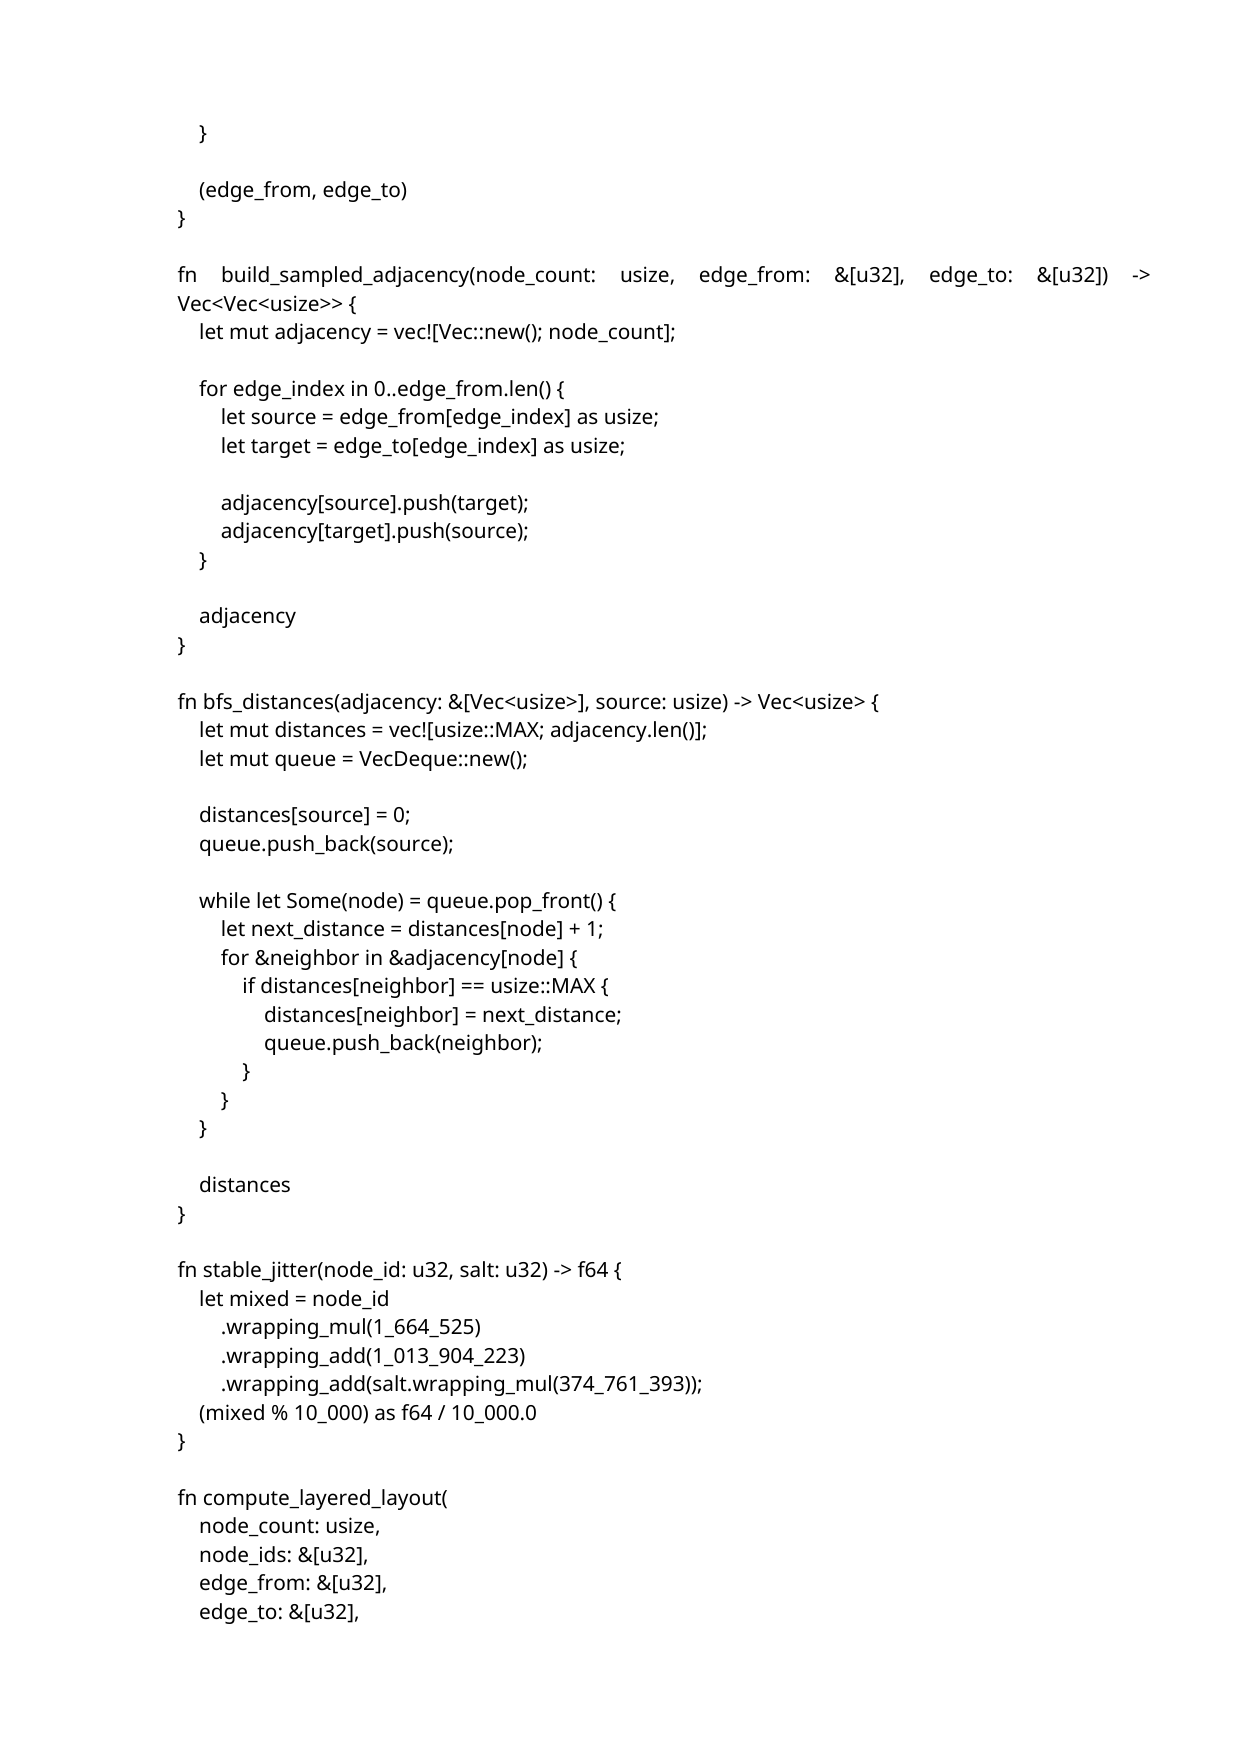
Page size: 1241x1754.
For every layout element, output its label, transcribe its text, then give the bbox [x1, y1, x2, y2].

text let mixed = node_id [177, 1284, 1152, 1312]
text } [177, 630, 1152, 658]
text fn compute_layered_layout( [177, 1483, 1152, 1512]
text if distances[neighbor] == usize::MAX { [177, 971, 1152, 1000]
text let target = edge_to[edge_index] as usize; [177, 431, 1152, 459]
text queue.push_back(source); [177, 829, 1152, 857]
text } [177, 1057, 1152, 1085]
text distances [177, 1170, 1152, 1199]
text for &neighbor in &adjacency[node] { [177, 943, 1152, 971]
text } [177, 118, 1152, 147]
text } [177, 1426, 1152, 1455]
text } [177, 1085, 1152, 1113]
text adjacency[target].push(source); [177, 516, 1152, 545]
text while let Some(node) = queue.pop_front() { [177, 886, 1152, 914]
text let mut adjacency = vec![Vec::new(); node_count]; [177, 317, 1152, 346]
text let mut distances = vec![usize::MAX; adjacency.len()]; [177, 715, 1152, 744]
text } [177, 203, 1152, 232]
text .wrapping_add(salt.wrapping_mul(374_761_393)); [177, 1369, 1152, 1398]
text .wrapping_mul(1_664_525) [177, 1312, 1152, 1341]
text for edge_index in 0..edge_from.len() { [177, 374, 1152, 402]
text fn build_sampled_adjacency(node_count: usize, edge_from: &[u32], edge_to: &[u32]) -> Vec<Vec<usize>> { [177, 260, 1152, 317]
text distances[source] = 0; [177, 801, 1152, 829]
text distances[neighbor] = next_distance; [177, 1000, 1152, 1028]
text adjacency[source].push(target); [177, 488, 1152, 516]
text queue.push_back(neighbor); [177, 1028, 1152, 1057]
text fn stable_jitter(node_id: u32, salt: u32) -> f64 { [177, 1256, 1152, 1284]
text .wrapping_add(1_013_904_223) [177, 1341, 1152, 1369]
text adjacency [177, 602, 1152, 630]
text let next_distance = distances[node] + 1; [177, 914, 1152, 943]
text fn bfs_distances(adjacency: &[Vec<usize>], source: usize) -> Vec<usize> { [177, 687, 1152, 715]
text (edge_from, edge_to) [177, 175, 1152, 203]
text let source = edge_from[edge_index] as usize; [177, 402, 1152, 431]
text edge_from: &[u32], [177, 1568, 1152, 1597]
text edge_to: &[u32], [177, 1597, 1152, 1625]
text } [177, 1199, 1152, 1227]
text node_ids: &[u32], [177, 1540, 1152, 1568]
text (mixed % 10_000) as f64 / 10_000.0 [177, 1398, 1152, 1426]
text node_count: usize, [177, 1512, 1152, 1540]
text } [177, 1113, 1152, 1142]
text let mut queue = VecDeque::new(); [177, 744, 1152, 772]
text } [177, 545, 1152, 573]
